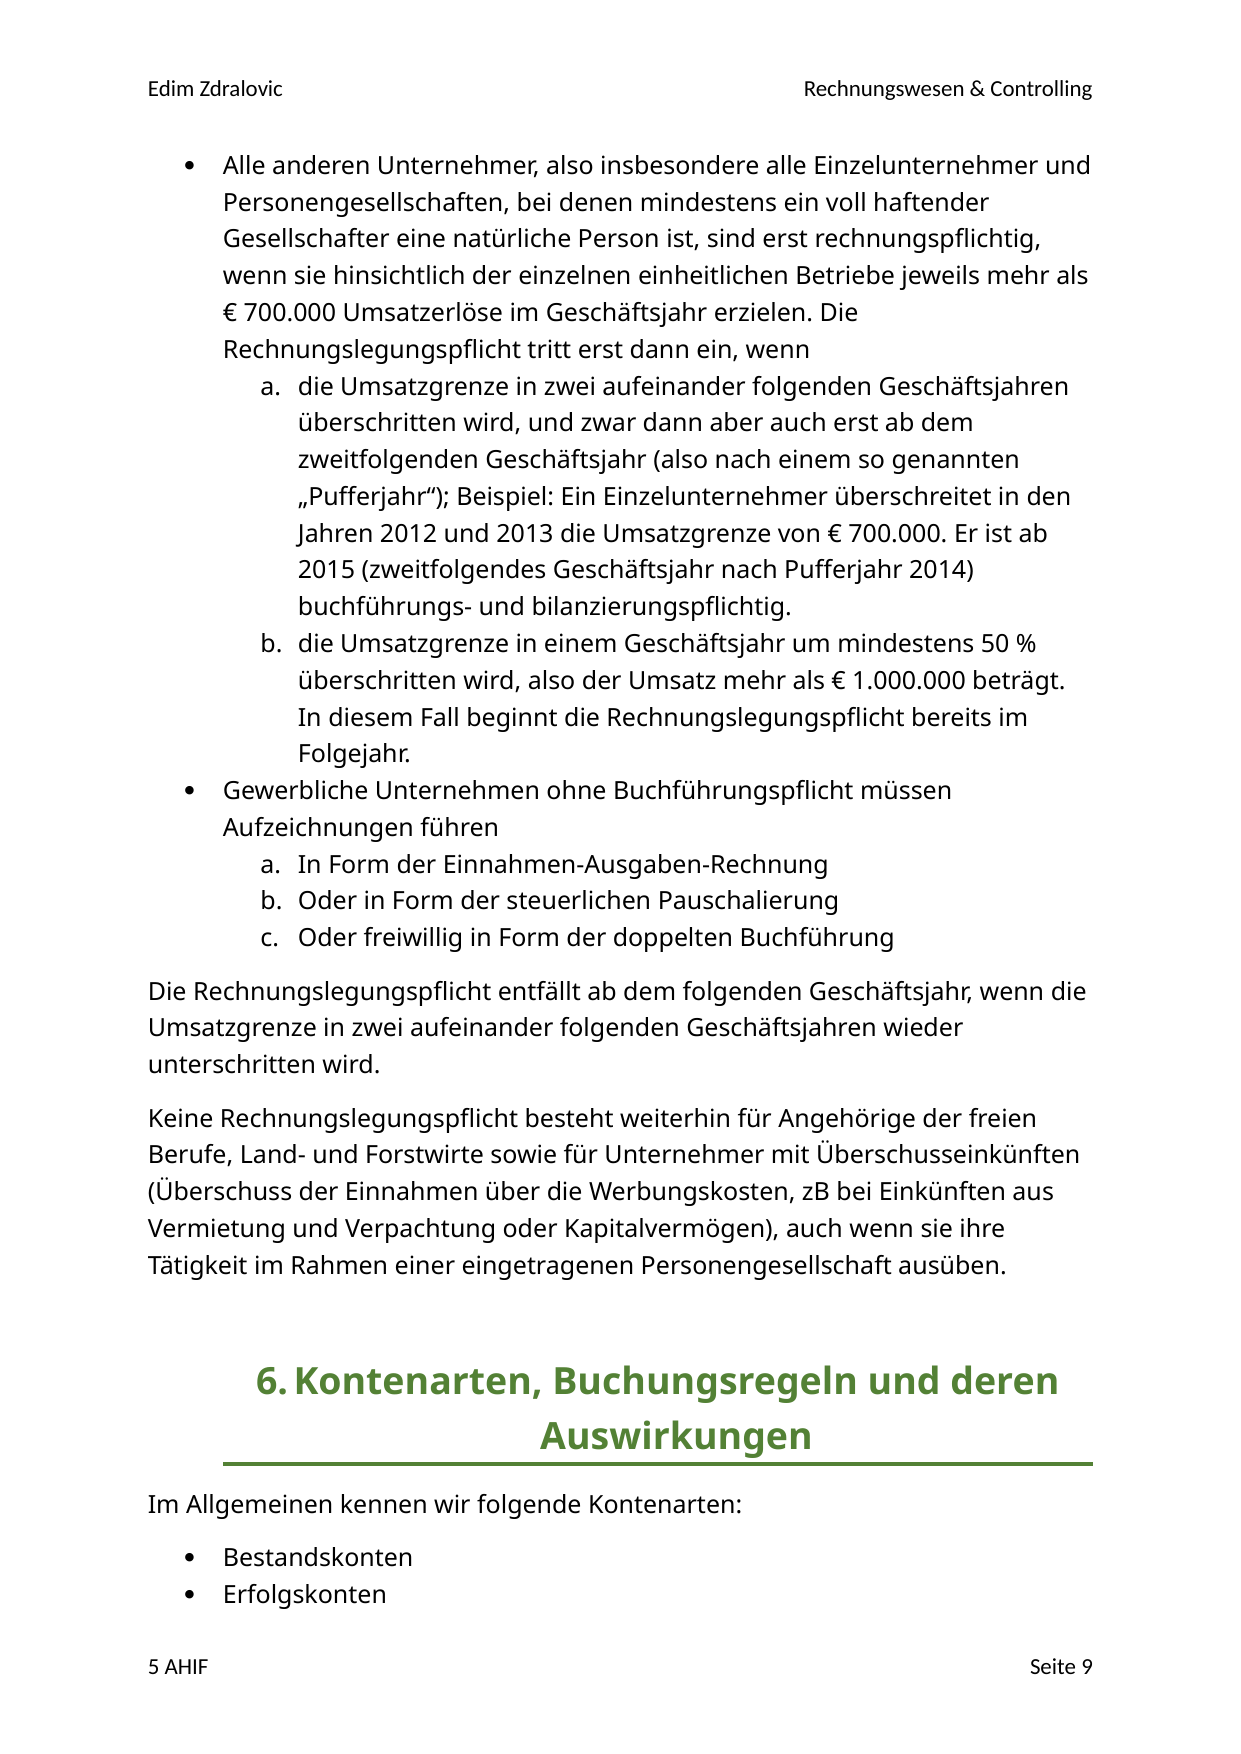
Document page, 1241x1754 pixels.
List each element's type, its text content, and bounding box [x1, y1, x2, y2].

list Kontenarten, Buchungsregeln und deren Auswirkungen [223, 1354, 1093, 1462]
text Im Allgemeinen kennen wir folgende Kontenarten: [148, 1486, 1093, 1520]
list Oder in Form der steuerlichen Pauschalierung [260, 883, 1093, 917]
list In Form der Einnahmen-Ausgaben-Rechnung [260, 846, 1093, 880]
list Oder freiwillig in Form der doppelten Buchführung [260, 920, 1093, 954]
list Erfolgskonten [185, 1576, 1093, 1611]
list Alle anderen Unternehmer, also insbesondere alle Einzelunternehmer und Personengesellschaften, bei denen mindestens ein voll haftender Gesellschafter eine natürliche Person ist, sind erst rechnungspflichtig, wenn sie hinsichtlich der einzelnen einheitlichen Betriebe jeweils mehr als € 700.000 Umsatzerlöse im Geschäftsjahr erzielen. Die Rechnungslegungspflicht tritt erst dann ein, wenn [185, 148, 1093, 366]
text Keine Rechnungslegungspflicht besteht weiterhin für Angehörige der freien Berufe, Land- und Forstwirte sowie für Unternehmer mit Überschusseinkünften (Überschuss der Einnahmen über die Werbungskosten, zB bei Einkünften aus Vermietung und Verpachtung oder Kapitalvermögen), auch wenn sie ihre Tätigkeit im Rahmen einer eingetragenen Personengesellschaft ausüben. [148, 1100, 1093, 1281]
list Bestandskonten [185, 1540, 1093, 1574]
list Gewerbliche Unternehmen ohne Buchführungspflicht müssen Aufzeichnungen führen [185, 773, 1093, 843]
list die Umsatzgrenze in zwei aufeinander folgenden Geschäftsjahren überschritten wird, und zwar dann aber auch erst ab dem zweitfolgenden Geschäftsjahr (also nach einem so genannten „Pufferjahr“); Beispiel: Ein Einzelunternehmer überschreitet in den Jahren 2012 und 2013 die Umsatzgrenze von € 700.000. Er ist ab 2015 (zweitfolgendes Geschäftsjahr nach Pufferjahr 2014) buchführungs- und bilanzierungspflichtig. [260, 368, 1093, 623]
list die Umsatzgrenze in einem Geschäftsjahr um mindestens 50 % überschritten wird, also der Umsatz mehr als € 1.000.000 beträgt. In diesem Fall beginnt die Rechnungslegungspflicht bereits im Folgejahr. [260, 626, 1093, 770]
text Die Rechnungslegungspflicht entfällt ab dem folgenden Geschäftsjahr, wenn die Umsatzgrenze in zwei aufeinander folgenden Geschäftsjahren wieder unterschritten wird. [148, 973, 1093, 1081]
